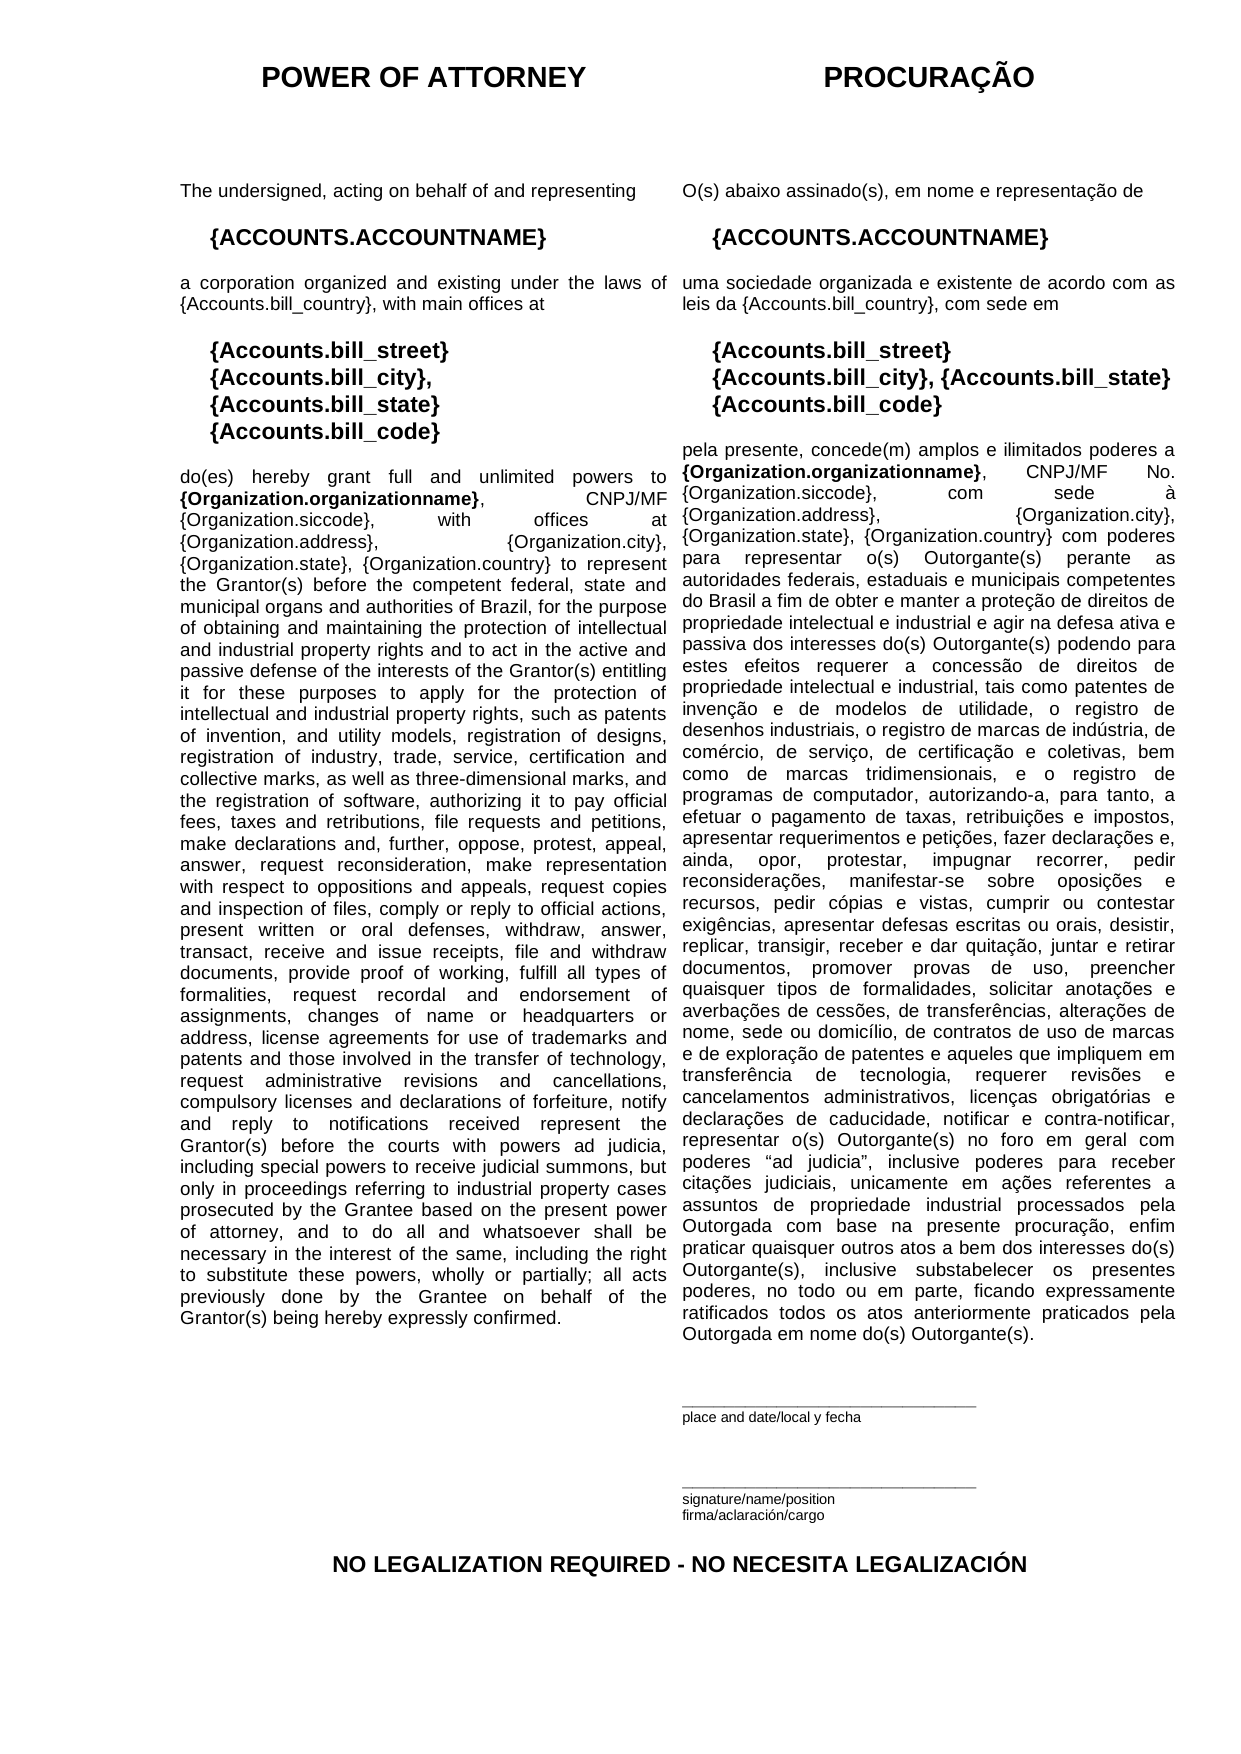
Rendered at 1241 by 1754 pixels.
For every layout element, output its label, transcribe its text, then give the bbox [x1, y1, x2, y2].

table_header POWER OF ATTORNEY The undersigned, acting on behalf of and representing {Accounts.accountname} a corporation organized and existing under the laws of {Accounts.bill_country}, with main offices at {Accounts.bill_street} {Accounts.bill_city}, {Accounts.bill_state} {Accounts.bill_code} do(es) hereby grant full and unlimited powers to {Organization.organizationname}, CNPJ/MF {Organization.siccode}, with offices at {Organization.address}, {Organization.city}, {Organization.state}, {Organization.country} to represent the Grantor(s) before the competent federal, state and municipal organs and authorities of Brazil, for the purpose of obtaining and maintaining the protection of intellectual and industrial property rights and to act in the active and passive defense of the interests of the Grantor(s) entitling it for these purposes to apply for the protection of intellectual and industrial property rights, such as patents of invention, and utility models, registration of designs, registration of industry, trade, service, certification and collective marks, as well as three-dimensional marks, and the registration of software, authorizing it to pay official fees, taxes and retributions, file requests and petitions, make declarations and, further, oppose, protest, appeal, answer, request reconsideration, make representation with respect to oppositions and appeals, request copies and inspection of files, comply or reply to official actions, present written or oral defenses, withdraw, answer, transact, receive and issue receipts, file and withdraw documents, provide proof of working, fulfill all types of formalities, request recordal and endorsement of assignments, changes of name or headquarters or address, license agreements for use of trademarks and patents and those involved in the transfer of technology, request administrative revisions and cancellations, compulsory licenses and declarations of forfeiture, notify and reply to notifications received represent the Grantor(s) before the courts with powers ad judicia, including special powers to receive judicial summons, but only in proceedings referring to industrial property cases prosecuted by the Grantee based on the present power of attorney, and to do all and whatsoever shall be necessary in the interest of the same, including the right to substitute these powers, wholly or partially; all acts previously done by the Grantee on behalf of the Grantor(s) being hereby expressly confirmed. [173, 60, 675, 1524]
text NO LEGALIZATION REQUIRED - NO NECESITA LEGALIZACIÓN [180, 1551, 1180, 1578]
table_header PROCURAÇÃO O(s) abaixo assinado(s), em nome e representação de {Accounts.accountname} uma sociedade organizada e existente de acordo com as leis da {Accounts.bill_country}, com sede em {Accounts.bill_street} {Accounts.bill_city}, {Accounts.bill_state} {Accounts.bill_code} pela presente, concede(m) amplos e ilimitados poderes a {Organization.organizationname}, CNPJ/MF No. {Organization.siccode}, com sede à {Organization.address}, {Organization.city}, {Organization.state}, {Organization.country} com poderes para representar o(s) Outorgante(s) perante as autoridades federais, estaduais e municipais competentes do Brasil a fim de obter e manter a proteção de direitos de propriedade intelectual e industrial e agir na defesa ativa e passiva dos interesses do(s) Outorgante(s) podendo para estes efeitos requerer a concessão de direitos de propriedade intelectual e industrial, tais como patentes de invenção e de modelos de utilidade, o registro de desenhos industriais, o registro de marcas de indústria, de comércio, de serviço, de certificação e coletivas, bem como de marcas tridimensionais, e o registro de programas de computador, autorizando-a, para tanto, a efetuar o pagamento de taxas, retribuições e impostos, apresentar requerimentos e petições, fazer declarações e, ainda, opor, protestar, impugnar recorrer, pedir reconsiderações, manifestar-se sobre oposições e recursos, pedir cópias e vistas, cumprir ou contestar exigências, apresentar defesas escritas ou orais, desistir, replicar, transigir, receber e dar quitação, juntar e retirar documentos, promover provas de uso, preencher quaisquer tipos de formalidades, solicitar anotações e averbações de cessões, de transferências, alterações de nome, sede ou domicílio, de contratos de uso de marcas e de exploração de patentes e aqueles que impliquem em transferência de tecnologia, requerer revisões e cancelamentos administrativos, licenças obrigatórias e declarações de caducidade, notificar e contra-notificar, representar o(s) Outorgante(s) no foro em geral com poderes “ad judicia”, inclusive poderes para receber citações judiciais, unicamente em ações referentes a assuntos de propriedade industrial processados pela Outorgada com base na presente procuração, enfim praticar quaisquer outros atos a bem dos interesses do(s) Outorgante(s), inclusive substabelecer os presentes poderes, no todo ou em parte, ficando expressamente ratificados todos os atos anteriormente praticados pela Outorgada em nome do(s) Outorgante(s). ____________________________ place and date/local y fecha ____________________________ signature/name/position firma/aclaración/cargo [675, 60, 1183, 1524]
